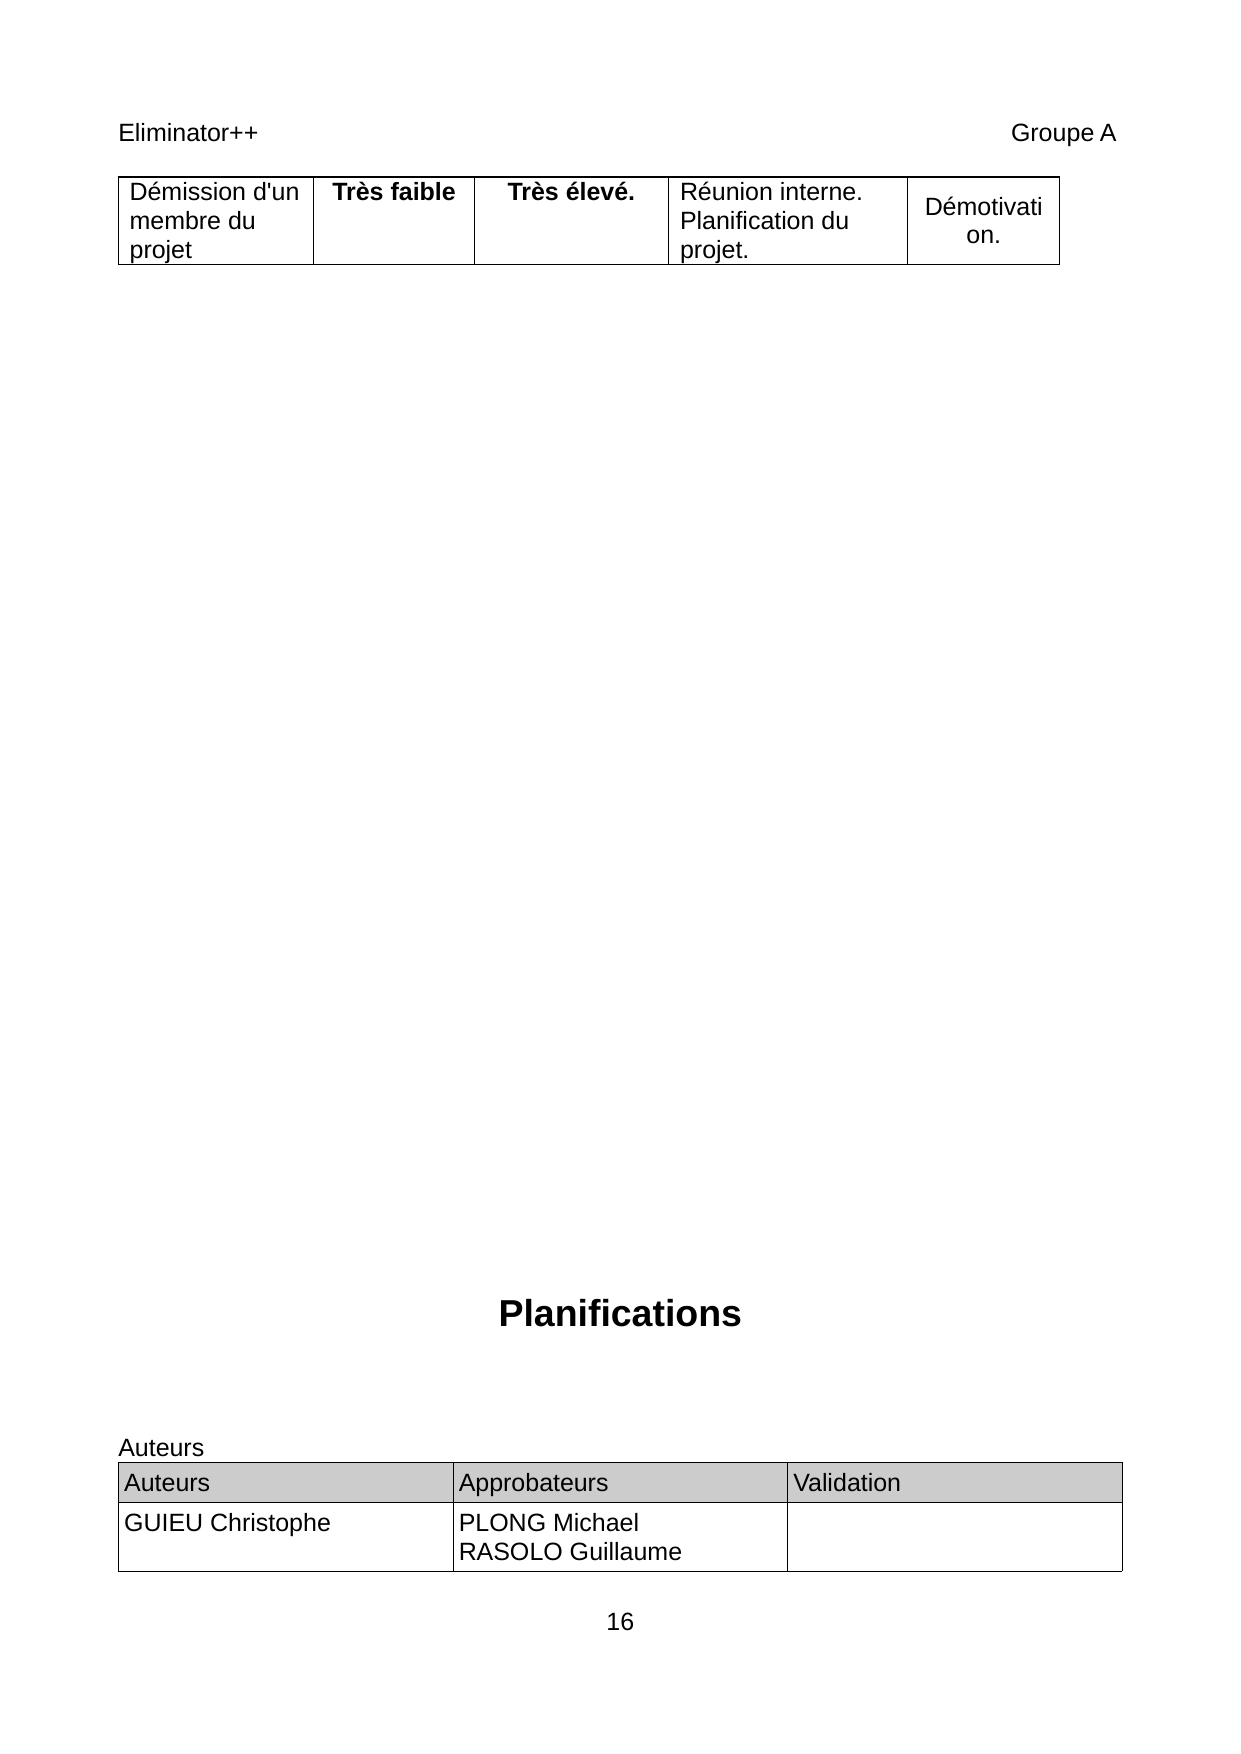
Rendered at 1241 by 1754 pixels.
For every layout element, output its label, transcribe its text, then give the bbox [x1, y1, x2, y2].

table_cell Très élevé. [475, 178, 668, 264]
table_cell [788, 1503, 1122, 1571]
text Auteurs [118, 1433, 1122, 1462]
table_cell Démotivation. [908, 178, 1059, 264]
table_header Validation [788, 1463, 1122, 1502]
table_cell GUIEU Christophe [119, 1503, 453, 1571]
table_header Auteurs [119, 1463, 453, 1502]
table_header Approbateurs [454, 1463, 787, 1502]
subtitle Planifications [118, 1291, 1122, 1334]
table_cell Très faible [314, 178, 474, 264]
table_cell Démission d'un membre du projet [119, 178, 313, 264]
table_cell Réunion interne. Planification du projet. [669, 178, 907, 264]
table_cell PLONG Michael RASOLO Guillaume [454, 1503, 787, 1571]
